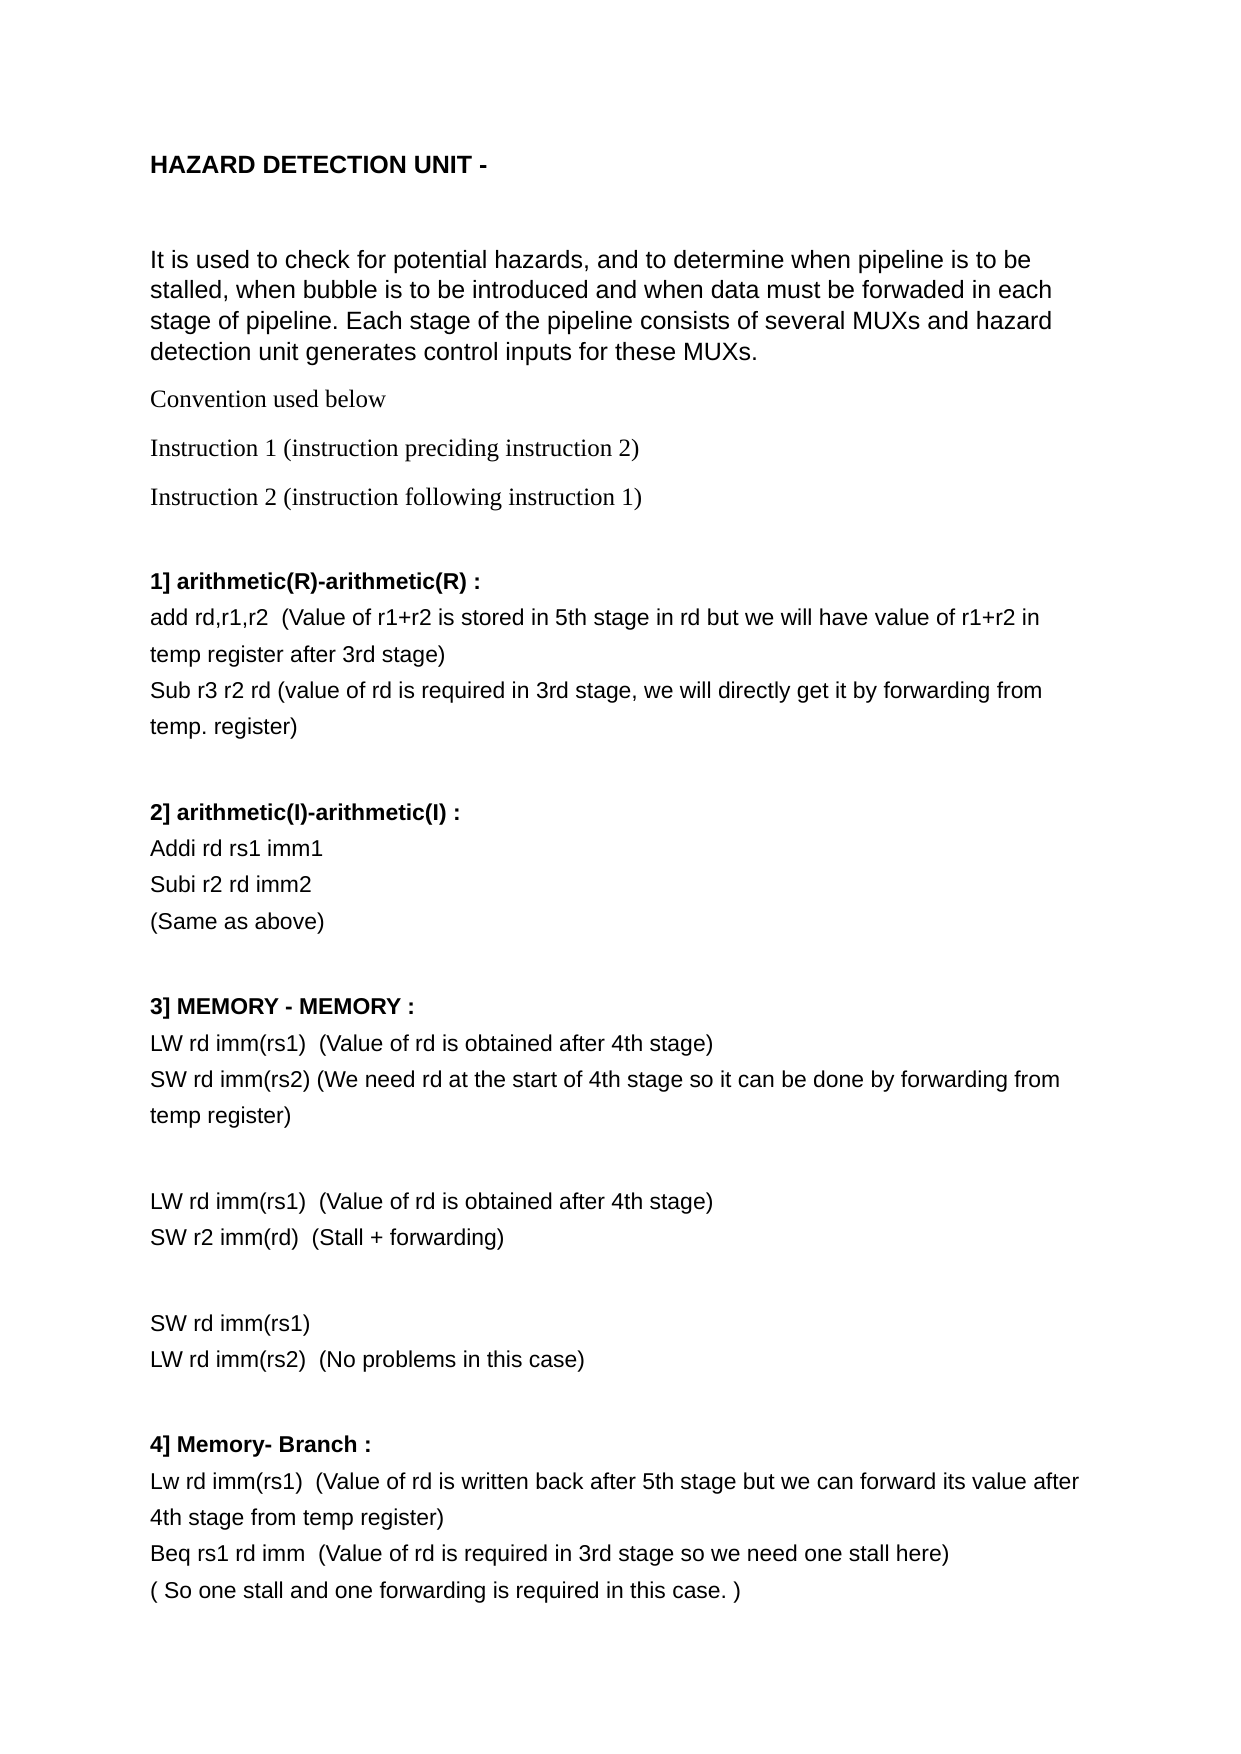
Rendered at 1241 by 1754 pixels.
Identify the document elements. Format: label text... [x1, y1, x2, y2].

text It is used to check for potential hazards, and to determine when pipeline is to be stalled, when bubble is to be introduced and when data must be forwaded in each stage of pipeline. Each stage of the pipeline consists of several MUXs and hazard detection unit generates control inputs for these MUXs. [150, 245, 1090, 366]
text HAZARD DETECTION UNIT - [150, 150, 1090, 179]
text Beq rs1 rd imm (Value of rd is required in 3rd stage so we need one stall here) [150, 1540, 1090, 1567]
text LW rd imm(rs2) (No problems in this case) [150, 1346, 1090, 1372]
text Instruction 2 (instruction following instruction 1) [150, 482, 1090, 511]
text LW rd imm(rs1) (Value of rd is obtained after 4th stage) [150, 1188, 1090, 1214]
text 1] arithmetic(R)-arithmetic(R) : [150, 568, 1090, 594]
text Convention used below [150, 384, 1090, 413]
text Addi rd rs1 imm1 [150, 835, 1090, 861]
text 3] MEMORY - MEMORY : [150, 993, 1090, 1019]
text SW rd imm(rs2) (We need rd at the start of 4th stage so it can be done by forwarding from temp register) [150, 1066, 1090, 1129]
text Lw rd imm(rs1) (Value of rd is written back after 5th stage but we can forward its value after 4th stage from temp register) [150, 1468, 1090, 1530]
text ( So one stall and one forwarding is required in this case. ) [150, 1577, 1090, 1603]
text SW r2 imm(rd) (Stall + forwarding) [150, 1224, 1090, 1250]
text Sub r3 r2 rd (value of rd is required in 3rd stage, we will directly get it by forwarding from temp. register) [150, 677, 1090, 740]
text Subi r2 rd imm2 [150, 871, 1090, 898]
text (Same as above) [150, 908, 1090, 934]
text SW rd imm(rs1) [150, 1309, 1090, 1336]
text 2] arithmetic(I)-arithmetic(I) : [150, 799, 1090, 825]
text LW rd imm(rs1) (Value of rd is obtained after 4th stage) [150, 1029, 1090, 1056]
text 4] Memory- Branch : [150, 1431, 1090, 1458]
text Instruction 1 (instruction preciding instruction 2) [150, 433, 1090, 462]
text add rd,r1,r2 (Value of r1+r2 is stored in 5th stage in rd but we will have value of r1+r2 in temp register after 3rd stage) [150, 604, 1090, 667]
